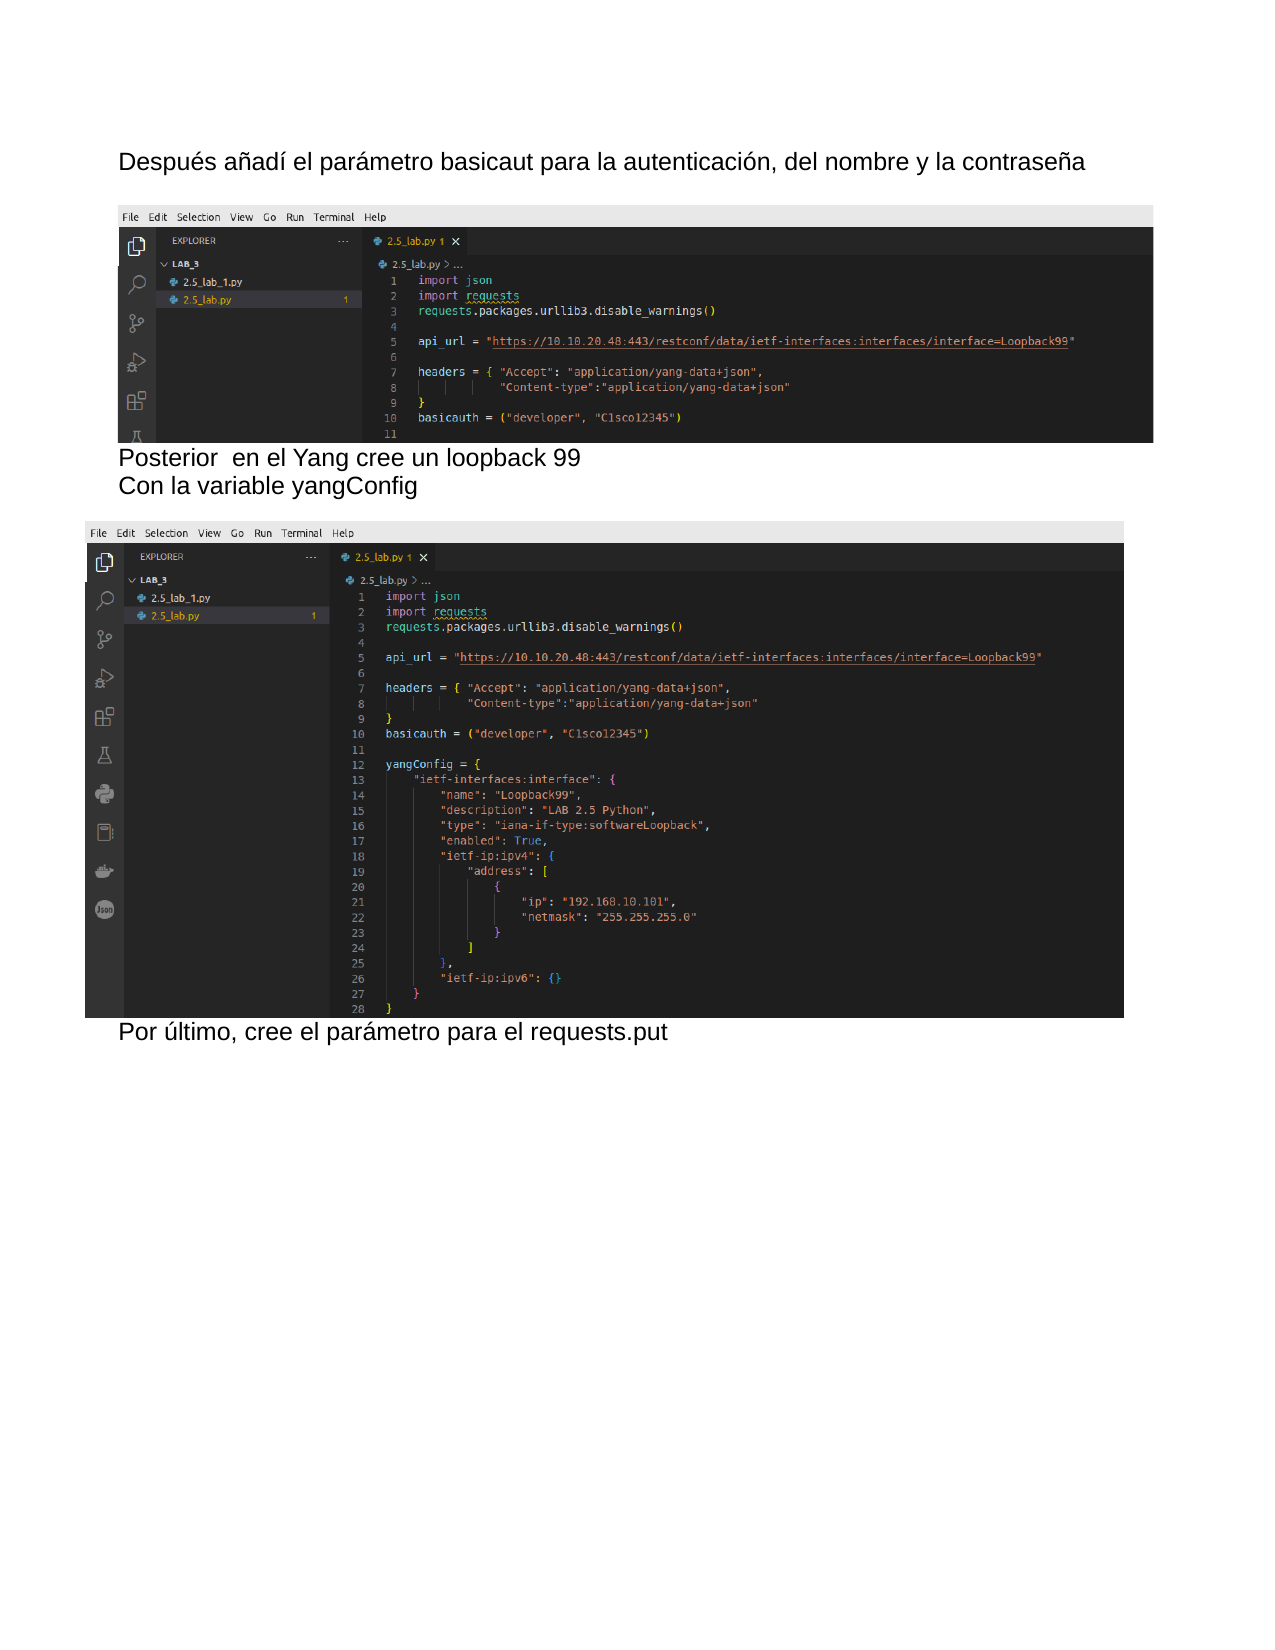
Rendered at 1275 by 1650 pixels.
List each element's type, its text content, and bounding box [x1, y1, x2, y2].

text Posterior en el Yang cree un loopback 99 [118, 262, 1157, 471]
text Con la variable yangConfig [118, 471, 1157, 500]
text Después añadí el parámetro basicaut para la autenticación, del nombre y la contraseña [118, 147, 1157, 176]
text Por último, cree el parámetro para el requests.put [118, 529, 1157, 1046]
